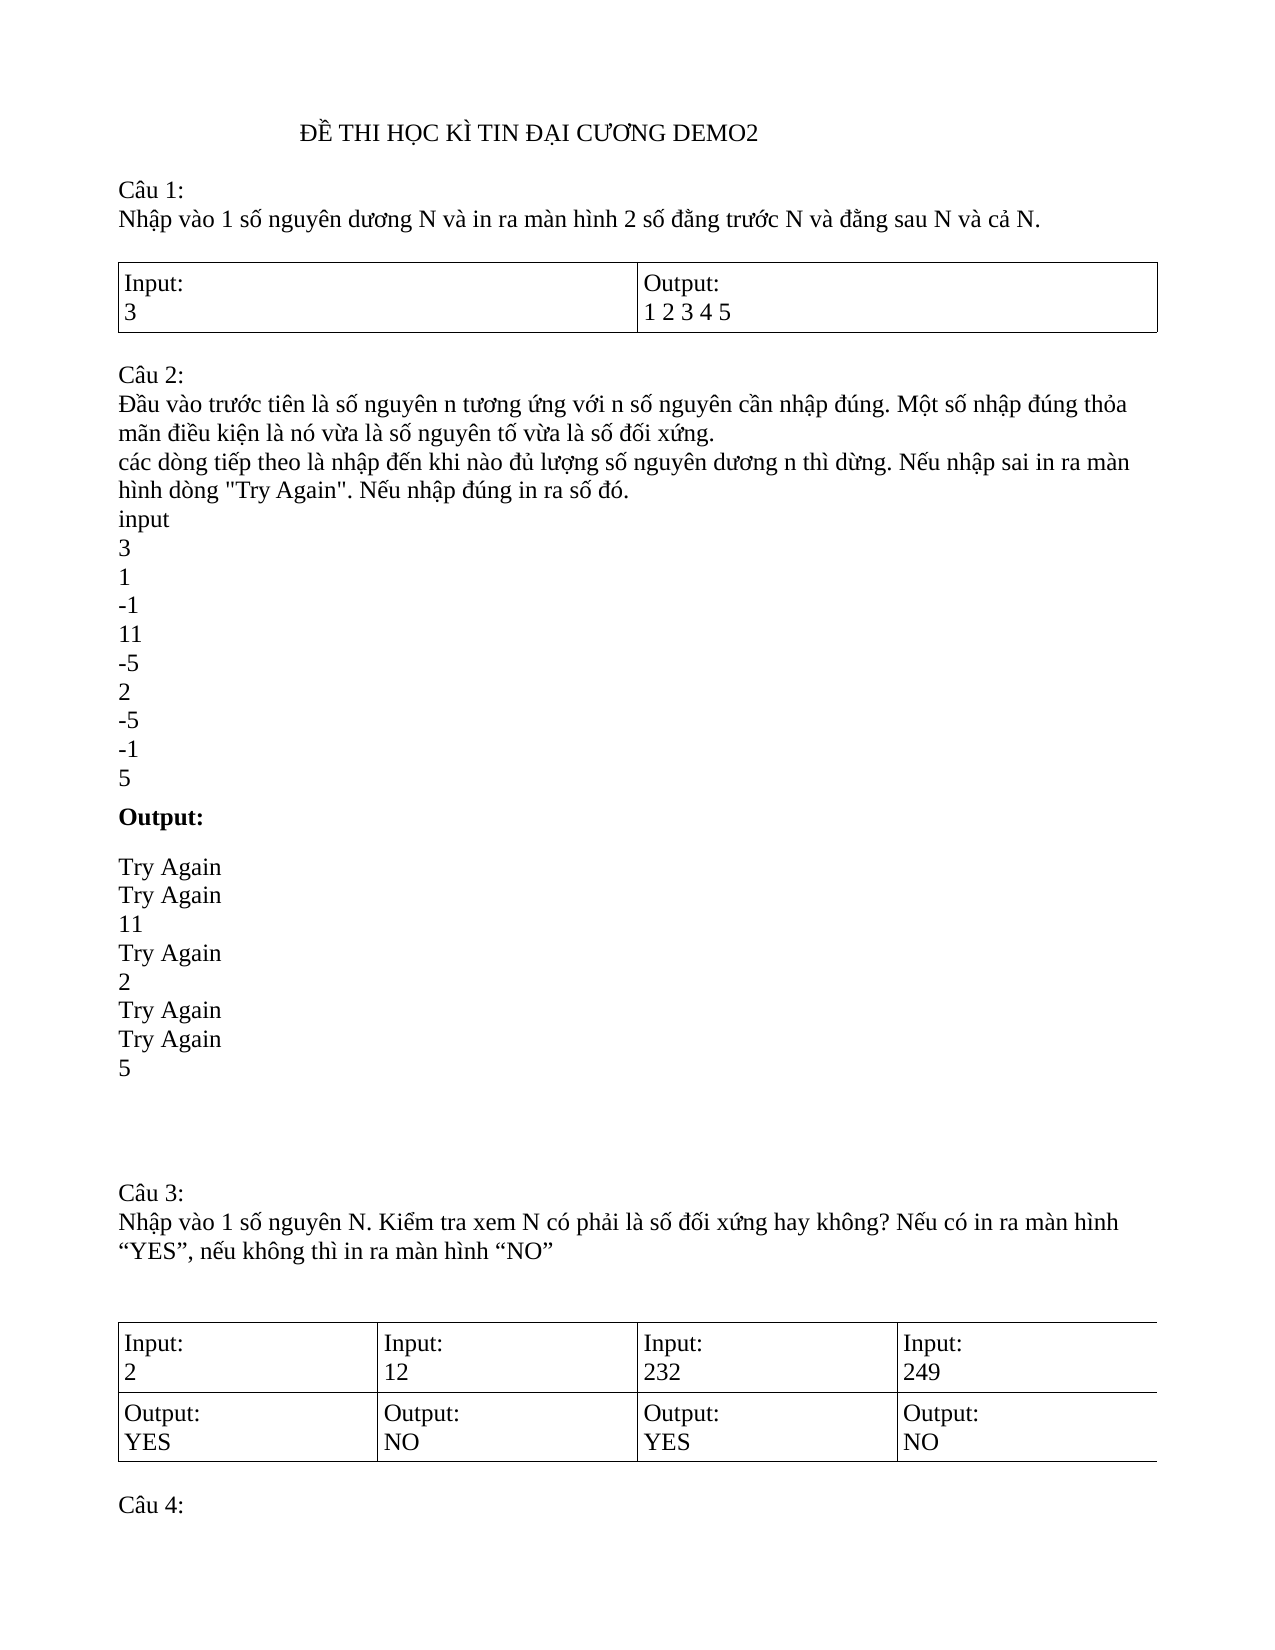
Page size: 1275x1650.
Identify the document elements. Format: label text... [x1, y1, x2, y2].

text input [118, 504, 1157, 533]
text Try Again Try Again 11 Try Again 2 Try Again Try Again 5 [118, 852, 1157, 1082]
text ĐỀ THI HỌC KÌ TIN ĐẠI CƯƠNG DEMO2 [118, 118, 1157, 147]
table_cell Output: NO [378, 1393, 637, 1461]
table_header Input: 232 [638, 1323, 897, 1392]
text Câu 3: [118, 1178, 1157, 1207]
text Đầu vào trước tiên là số nguyên n tương ứng với n số nguyên cần nhập đúng. Một số nhập đúng thỏa mãn điều kiện là nó vừa là số nguyên tố vừa là số đối xứng. các dòng tiếp theo là nhập đến khi nào đủ lượng số nguyên dương n thì dừng. Nếu nhập sai in ra màn hình dòng "Try Again". Nếu nhập đúng in ra số đó. [118, 389, 1157, 504]
table_cell Output: NO [898, 1393, 1157, 1461]
table_cell Output: YES [119, 1393, 377, 1461]
text Câu 2: [118, 361, 1157, 389]
text Câu 4: [118, 1491, 1157, 1519]
text Câu 1: [118, 176, 1157, 204]
table_header Input: 249 [898, 1323, 1157, 1392]
table_header Input: 2 [119, 1323, 377, 1392]
text Nhập vào 1 số nguyên dương N và in ra màn hình 2 số đằng trước N và đằng sau N và cả N. [118, 204, 1157, 233]
text Nhập vào 1 số nguyên N. Kiểm tra xem N có phải là số đối xứng hay không? Nếu có in ra màn hình “YES”, nếu không thì in ra màn hình “NO” [118, 1207, 1157, 1265]
table_header Input: 3 [119, 263, 637, 331]
subtitle Output: [118, 802, 1157, 831]
text 3 1 -1 11 -5 2 -5 -1 5 [118, 533, 1157, 792]
table_header Output: 1 2 3 4 5 [638, 263, 1157, 331]
table_cell Output: YES [638, 1393, 897, 1461]
table_header Input: 12 [378, 1323, 637, 1392]
